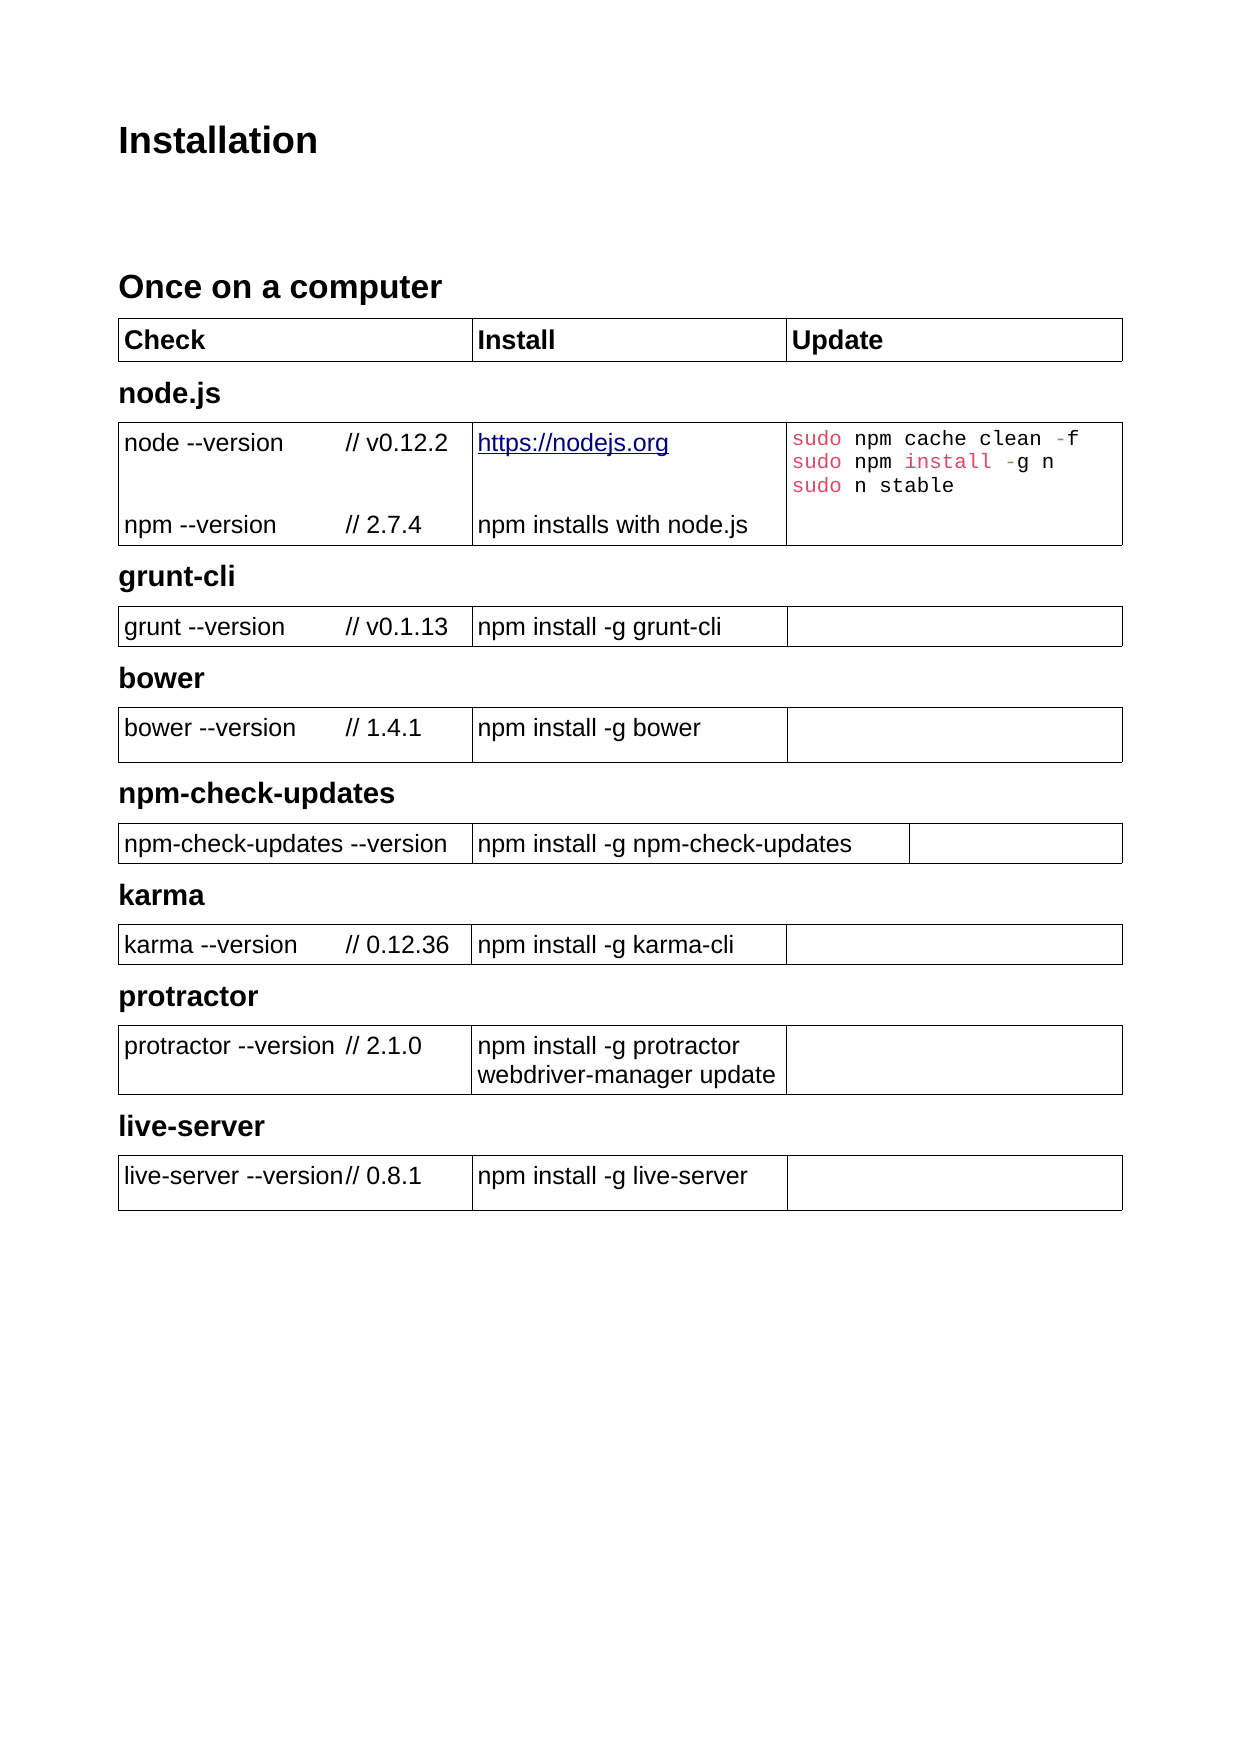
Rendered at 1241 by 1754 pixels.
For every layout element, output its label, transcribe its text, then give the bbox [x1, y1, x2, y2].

table_header Update [787, 319, 1122, 361]
table_header protractor --version // 2.1.0 [119, 1026, 471, 1094]
subtitle Once on a computer [118, 267, 1122, 306]
table_header npm-check-updates --version [119, 824, 472, 863]
table_header npm install -g bower [473, 708, 787, 762]
table_cell [787, 505, 1122, 545]
table_header npm install -g protractor webdriver-manager update [472, 1026, 786, 1094]
table_header [788, 607, 1122, 646]
table_header [788, 1156, 1122, 1210]
table_header bower --version // 1.4.1 [119, 708, 472, 762]
table_header sudo npm cache clean -f sudo npm install -g n sudo n stable [787, 423, 1122, 504]
table_header npm install -g live-server [473, 1156, 787, 1210]
table_header [910, 824, 1122, 863]
table_header live-server --version // 0.8.1 [119, 1156, 472, 1210]
subtitle npm-check-updates [118, 776, 1122, 810]
table_header [787, 1026, 1122, 1094]
table_header npm install -g npm-check-updates [473, 824, 909, 863]
subtitle bower [118, 661, 1122, 694]
table_header npm install -g grunt-cli [473, 607, 787, 646]
table_header grunt --version // v0.1.13 [119, 607, 472, 646]
table_cell npm installs with node.js [473, 505, 786, 545]
table_cell npm --version // 2.7.4 [119, 505, 472, 545]
table_header karma --version // 0.12.36 [119, 925, 471, 964]
subtitle node.js [118, 376, 1122, 409]
subtitle Installation [118, 118, 1122, 162]
subtitle protractor [118, 979, 1122, 1013]
subtitle grunt-cli [118, 559, 1122, 593]
table_header Install [473, 319, 786, 361]
table_header [787, 925, 1122, 964]
table_header https://nodejs.org [473, 423, 786, 504]
subtitle live-server [118, 1109, 1122, 1143]
table_header npm install -g karma-cli [472, 925, 786, 964]
subtitle karma [118, 878, 1122, 911]
table_header Check [119, 319, 472, 361]
table_header node --version // v0.12.2 [119, 423, 472, 504]
table_header [788, 708, 1122, 762]
